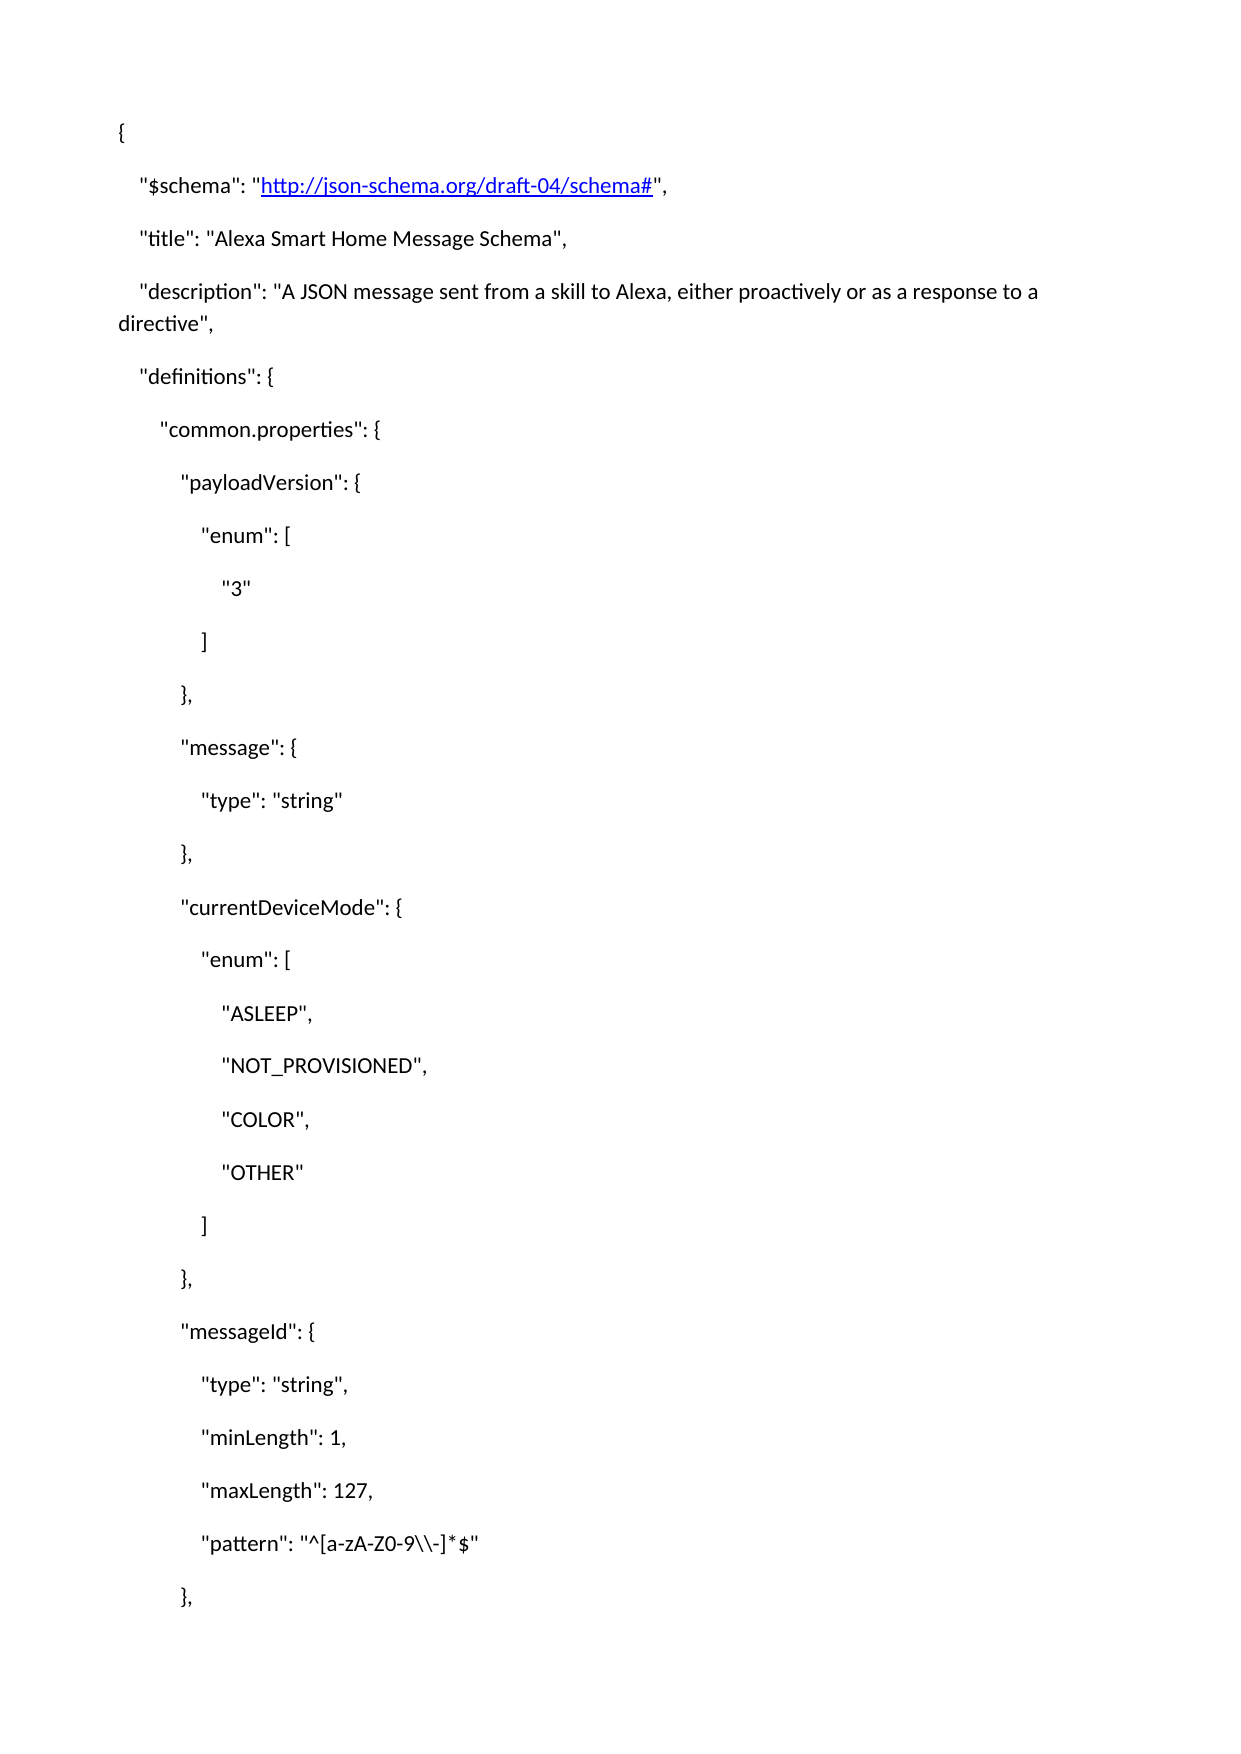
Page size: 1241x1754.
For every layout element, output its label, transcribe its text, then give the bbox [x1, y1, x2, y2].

text "OTHER" [118, 1158, 1122, 1186]
text { [118, 118, 1122, 146]
text "NOT_PROVISIONED", [118, 1052, 1122, 1080]
text "definitions": { [118, 362, 1122, 390]
text "enum": [ [118, 946, 1122, 974]
text "enum": [ [118, 521, 1122, 549]
text "$schema": "http://json-schema.org/draft-04/schema#", [118, 171, 1122, 199]
text "common.properties": { [118, 415, 1122, 443]
text "pattern": "^[a-zA-Z0-9\\-]*$" [118, 1529, 1122, 1557]
text }, [118, 839, 1122, 868]
text "minLength": 1, [118, 1423, 1122, 1451]
text }, [118, 681, 1122, 708]
text ] [118, 1211, 1122, 1239]
text "messageId": { [118, 1317, 1122, 1345]
text "3" [118, 574, 1122, 602]
text "ASLEEP", [118, 999, 1122, 1027]
text "type": "string", [118, 1370, 1122, 1398]
text }, [118, 1264, 1122, 1292]
text "COLOR", [118, 1105, 1122, 1133]
text ] [118, 627, 1122, 656]
text "message": { [118, 733, 1122, 762]
text "type": "string" [118, 787, 1122, 814]
text "currentDeviceMode": { [118, 893, 1122, 921]
text "maxLength": 127, [118, 1476, 1122, 1504]
text "description": "A JSON message sent from a skill to Alexa, either proactively or as a response to a directive", [118, 277, 1122, 337]
text }, [118, 1582, 1122, 1610]
text "title": "Alexa Smart Home Message Schema", [118, 224, 1122, 252]
text "payloadVersion": { [118, 468, 1122, 496]
